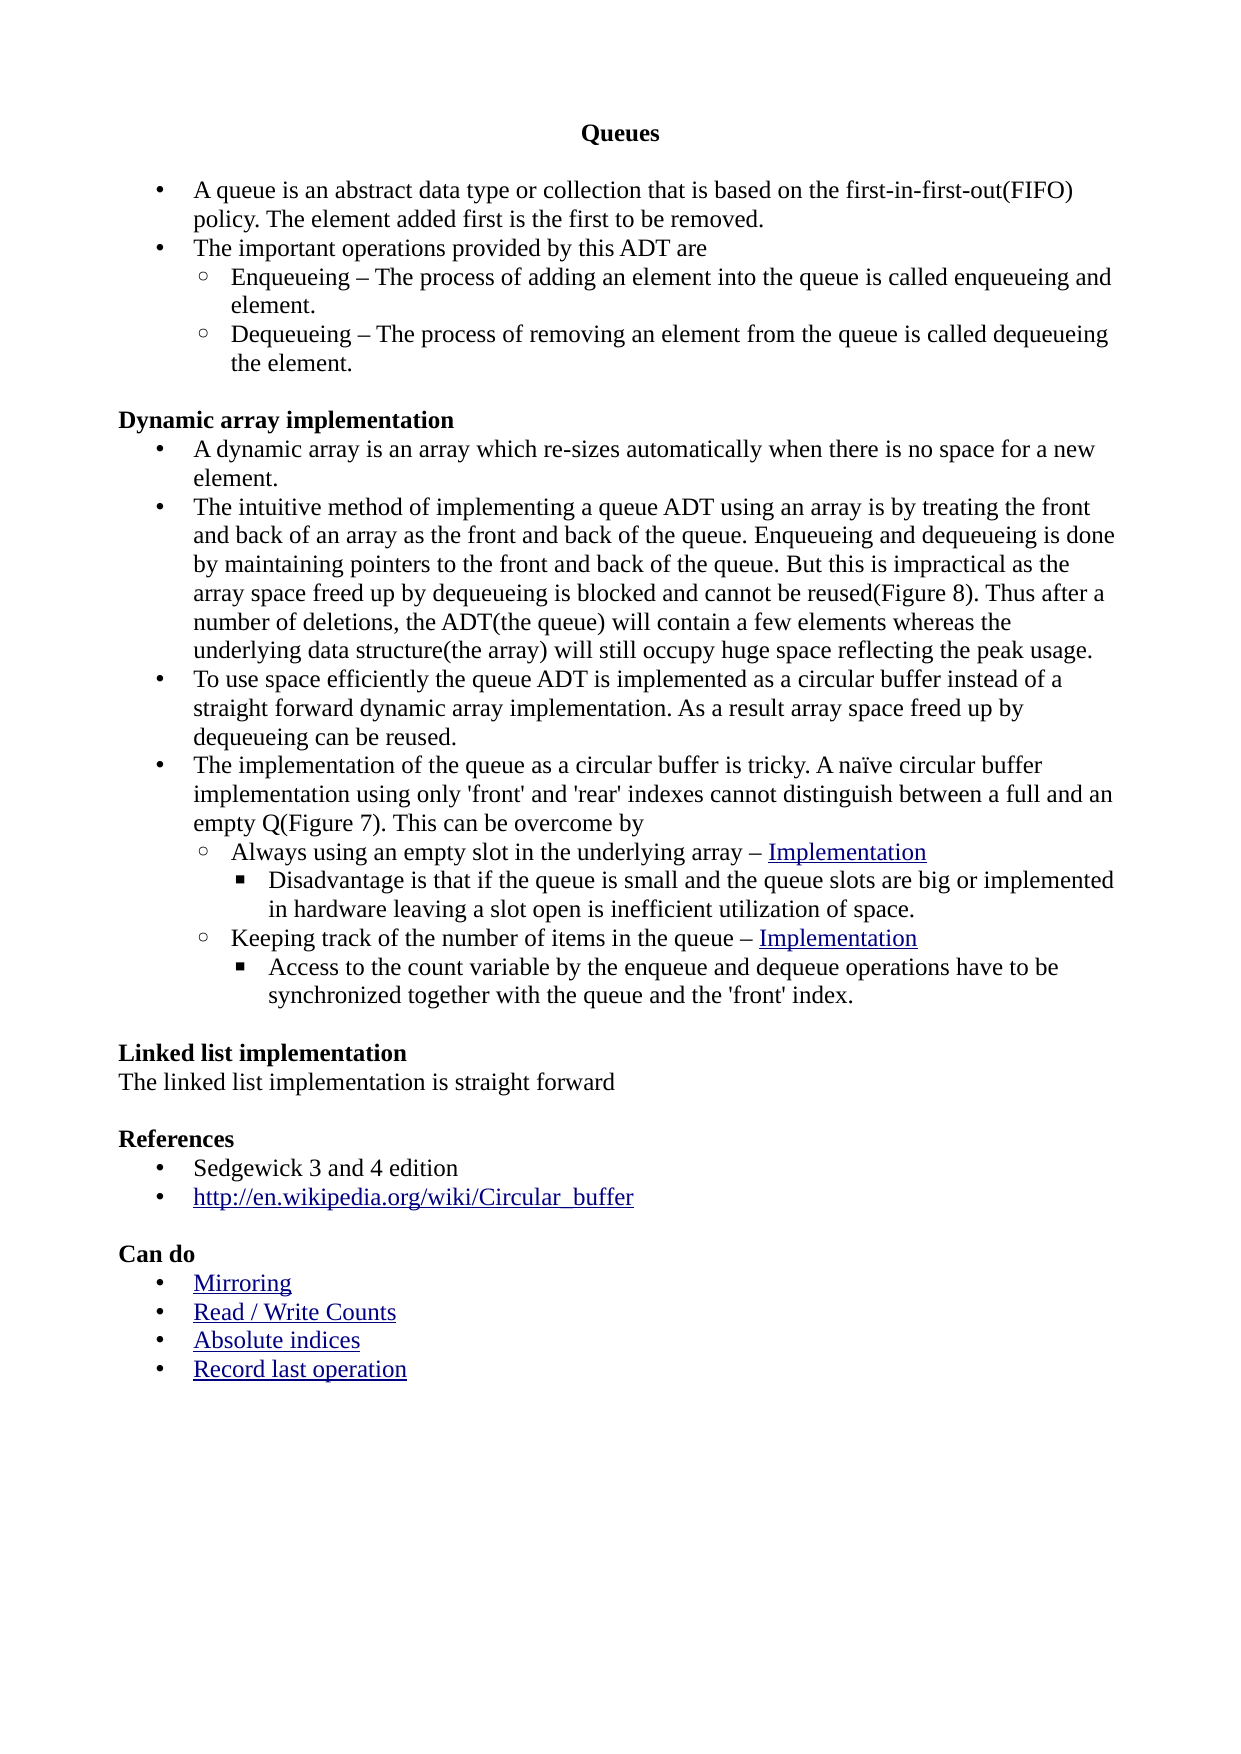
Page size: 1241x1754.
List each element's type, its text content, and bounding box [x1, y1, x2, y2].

list Keeping track of the number of items in the queue – Implementation [193, 923, 1122, 952]
text Can do [118, 1239, 1122, 1268]
list Access to the count variable by the enqueue and dequeue operations have to be synchronized together with the queue and the 'front' index. [231, 952, 1122, 1009]
list http://en.wikipedia.org/wiki/Circular_buffer [156, 1182, 1122, 1211]
text Linked list implementation [118, 1038, 1122, 1067]
list The intuitive method of implementing a queue ADT using an array is by treating the front and back of an array as the front and back of the queue. Enqueueing and dequeueing is done by maintaining pointers to the front and back of the queue. But this is impractical as the array space freed up by dequeueing is blocked and cannot be reused(Figure 8). Thus after a number of deletions, the ADT(the queue) will contain a few elements whereas the underlying data structure(the array) will still occupy huge space reflecting the peak usage. [156, 492, 1122, 664]
text The linked list implementation is straight forward [118, 1067, 1122, 1096]
list Absolute indices [156, 1326, 1122, 1354]
list Read / Write Counts [156, 1297, 1122, 1326]
list The implementation of the queue as a circular buffer is tricky. A naïve circular buffer implementation using only 'front' and 'rear' indexes cannot distinguish between a full and an empty Q(Figure 7). This can be overcome by [156, 751, 1122, 837]
text Dynamic array implementation [118, 406, 1122, 434]
text Queues [118, 118, 1122, 147]
list Record last operation [156, 1354, 1122, 1383]
list To use space efficiently the queue ADT is implemented as a circular buffer instead of a straight forward dynamic array implementation. As a result array space freed up by dequeueing can be reused. [156, 664, 1122, 751]
text References [118, 1124, 1122, 1153]
list A queue is an abstract data type or collection that is based on the first-in-first-out(FIFO) policy. The element added first is the first to be removed. [156, 176, 1122, 233]
list Dequeueing – The process of removing an element from the queue is called dequeueing the element. [193, 319, 1122, 377]
list Disadvantage is that if the queue is small and the queue slots are big or implemented in hardware leaving a slot open is inefficient utilization of space. [231, 866, 1122, 923]
list Enqueueing – The process of adding an element into the queue is called enqueueing and element. [193, 262, 1122, 319]
list Mirroring [156, 1268, 1122, 1297]
list Sedgewick 3 and 4 edition [156, 1153, 1122, 1182]
list Always using an empty slot in the underlying array – Implementation [193, 837, 1122, 866]
list The important operations provided by this ADT are [156, 233, 1122, 262]
list A dynamic array is an array which re-sizes automatically when there is no space for a new element. [156, 434, 1122, 492]
